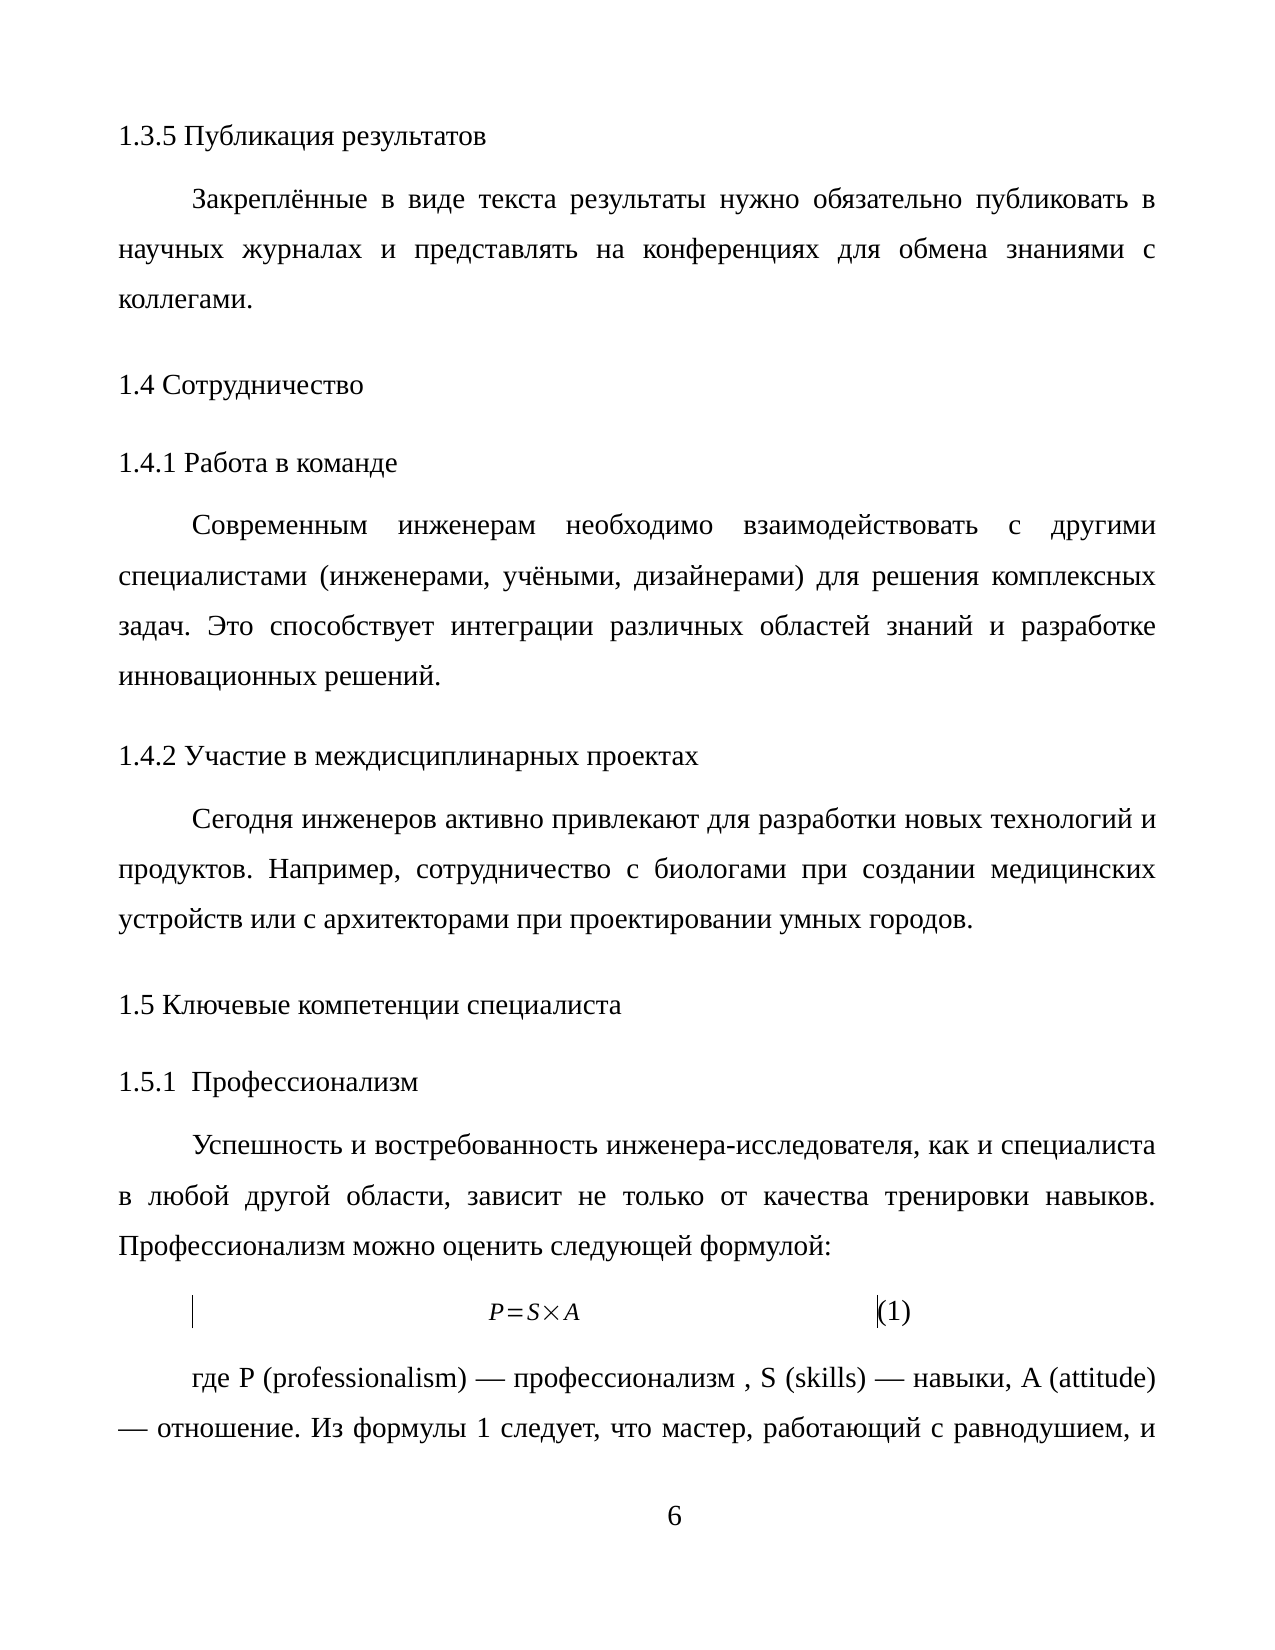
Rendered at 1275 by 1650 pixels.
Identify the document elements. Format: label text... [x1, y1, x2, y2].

text где P (professionalism) — профессионализм , S (skills) — навыки, A (attitude) — отношение. Из формулы 1 следует, что мастер, работающий с равнодушием, и [118, 1360, 1157, 1444]
text (1) [118, 1293, 1157, 1328]
subtitle Ключевые компетенции специалиста [118, 987, 1157, 1021]
text Закреплённые в виде текста результаты нужно обязательно публиковать в научных журналах и представлять на конференциях для обмена знаниями с коллегами. [118, 181, 1157, 315]
subtitle Сотрудничество [118, 367, 1157, 401]
subtitle Публикация результатов [118, 118, 1157, 152]
text Современным инженерам необходимо взаимодействовать с другими специалистами (инженерами, учёными, дизайнерами) для решения комплексных задач. Это способствует интеграции различных областей знаний и разработке инновационных решений. [118, 507, 1157, 692]
text Успешность и востребованность инженера-исследователя, как и специалиста в любой другой области, зависит не только от качества тренировки навыков. Профессионализм можно оценить следующей формулой: [118, 1127, 1157, 1261]
subtitle Работа в команде [118, 445, 1157, 478]
subtitle Участие в междисциплинарных проектах [118, 738, 1157, 771]
text Сегодня инженеров активно привлекают для разработки новых технологий и продуктов. Например, сотрудничество с биологами при создании медицинских устройств или с архитекторами при проектировании умных городов. [118, 801, 1157, 935]
subtitle Профессионализм [118, 1064, 1157, 1098]
